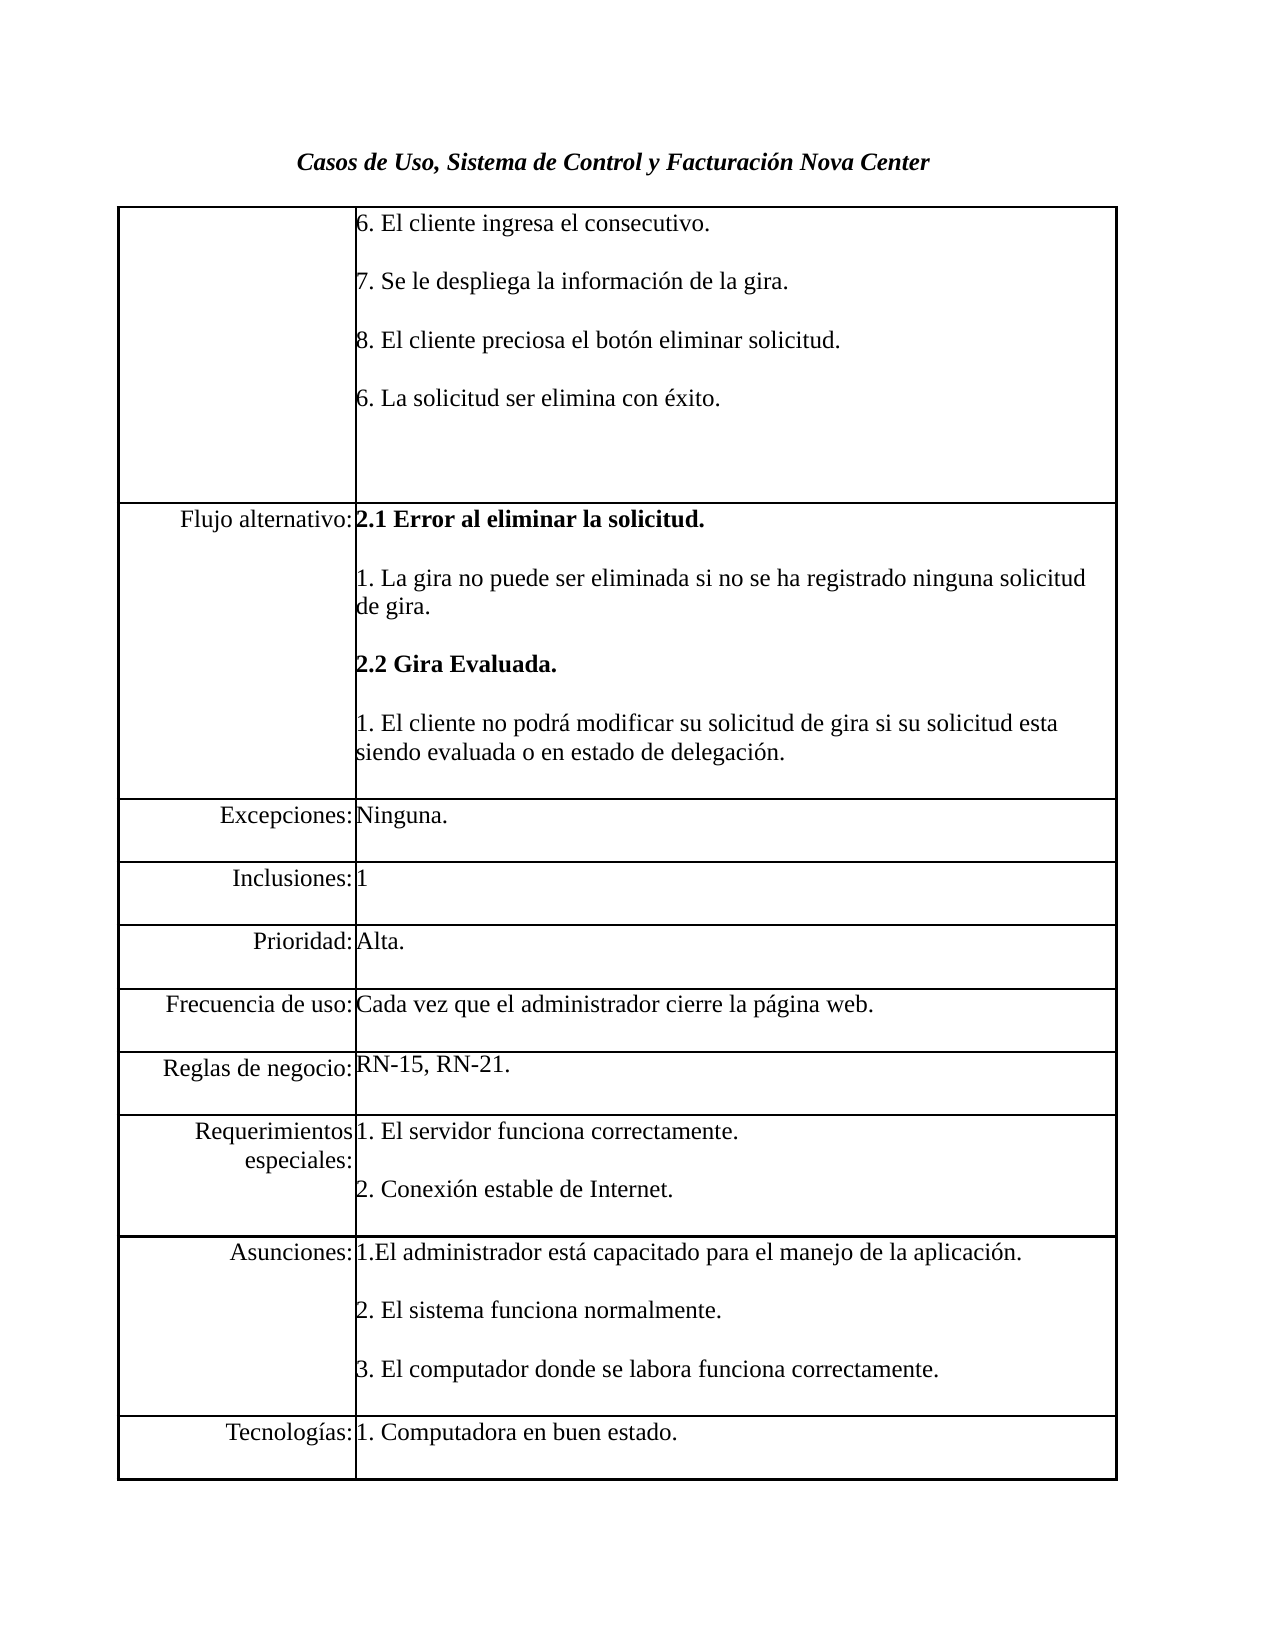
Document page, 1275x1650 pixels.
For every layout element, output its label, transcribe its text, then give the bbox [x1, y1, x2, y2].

table_cell Asunciones: [120, 1238, 355, 1415]
table_cell Prioridad: [120, 926, 355, 987]
table_cell Inclusiones: [120, 863, 355, 924]
table_cell Flujo alternativo: [120, 504, 355, 798]
table_cell RN-15, RN-21. [357, 1053, 1115, 1114]
table_cell 1 [357, 863, 1115, 924]
table_cell Excepciones: [120, 800, 355, 861]
table_cell 6. El cliente ingresa el consecutivo. 7. Se le despliega la información de la gira. 8. El cliente preciosa el botón eliminar solicitud. 6. La solicitud ser elimina con éxito. [357, 208, 1115, 502]
table_cell Requerimientos especiales: [120, 1116, 355, 1235]
table_cell [120, 208, 355, 502]
table_cell 1. Computadora en buen estado. [357, 1417, 1115, 1478]
table_cell Reglas de negocio: [120, 1053, 355, 1114]
table_cell Tecnologías: [120, 1417, 355, 1478]
table_cell Ninguna. [357, 800, 1115, 861]
table_cell 1. El servidor funciona correctamente. 2. Conexión estable de Internet. [357, 1116, 1115, 1235]
table_cell 2.1 Error al eliminar la solicitud. 1. La gira no puede ser eliminada si no se ha registrado ninguna solicitud de gira. 2.2 Gira Evaluada. 1. El cliente no podrá modificar su solicitud de gira si su solicitud esta siendo evaluada o en estado de delegación. [357, 504, 1115, 798]
table_cell 1.El administrador está capacitado para el manejo de la aplicación. 2. El sistema funciona normalmente. 3. El computador donde se labora funciona correctamente. [357, 1238, 1115, 1415]
table_cell Frecuencia de uso: [120, 990, 355, 1051]
table_cell Cada vez que el administrador cierre la página web. [357, 990, 1115, 1051]
table_cell Alta. [357, 926, 1115, 987]
